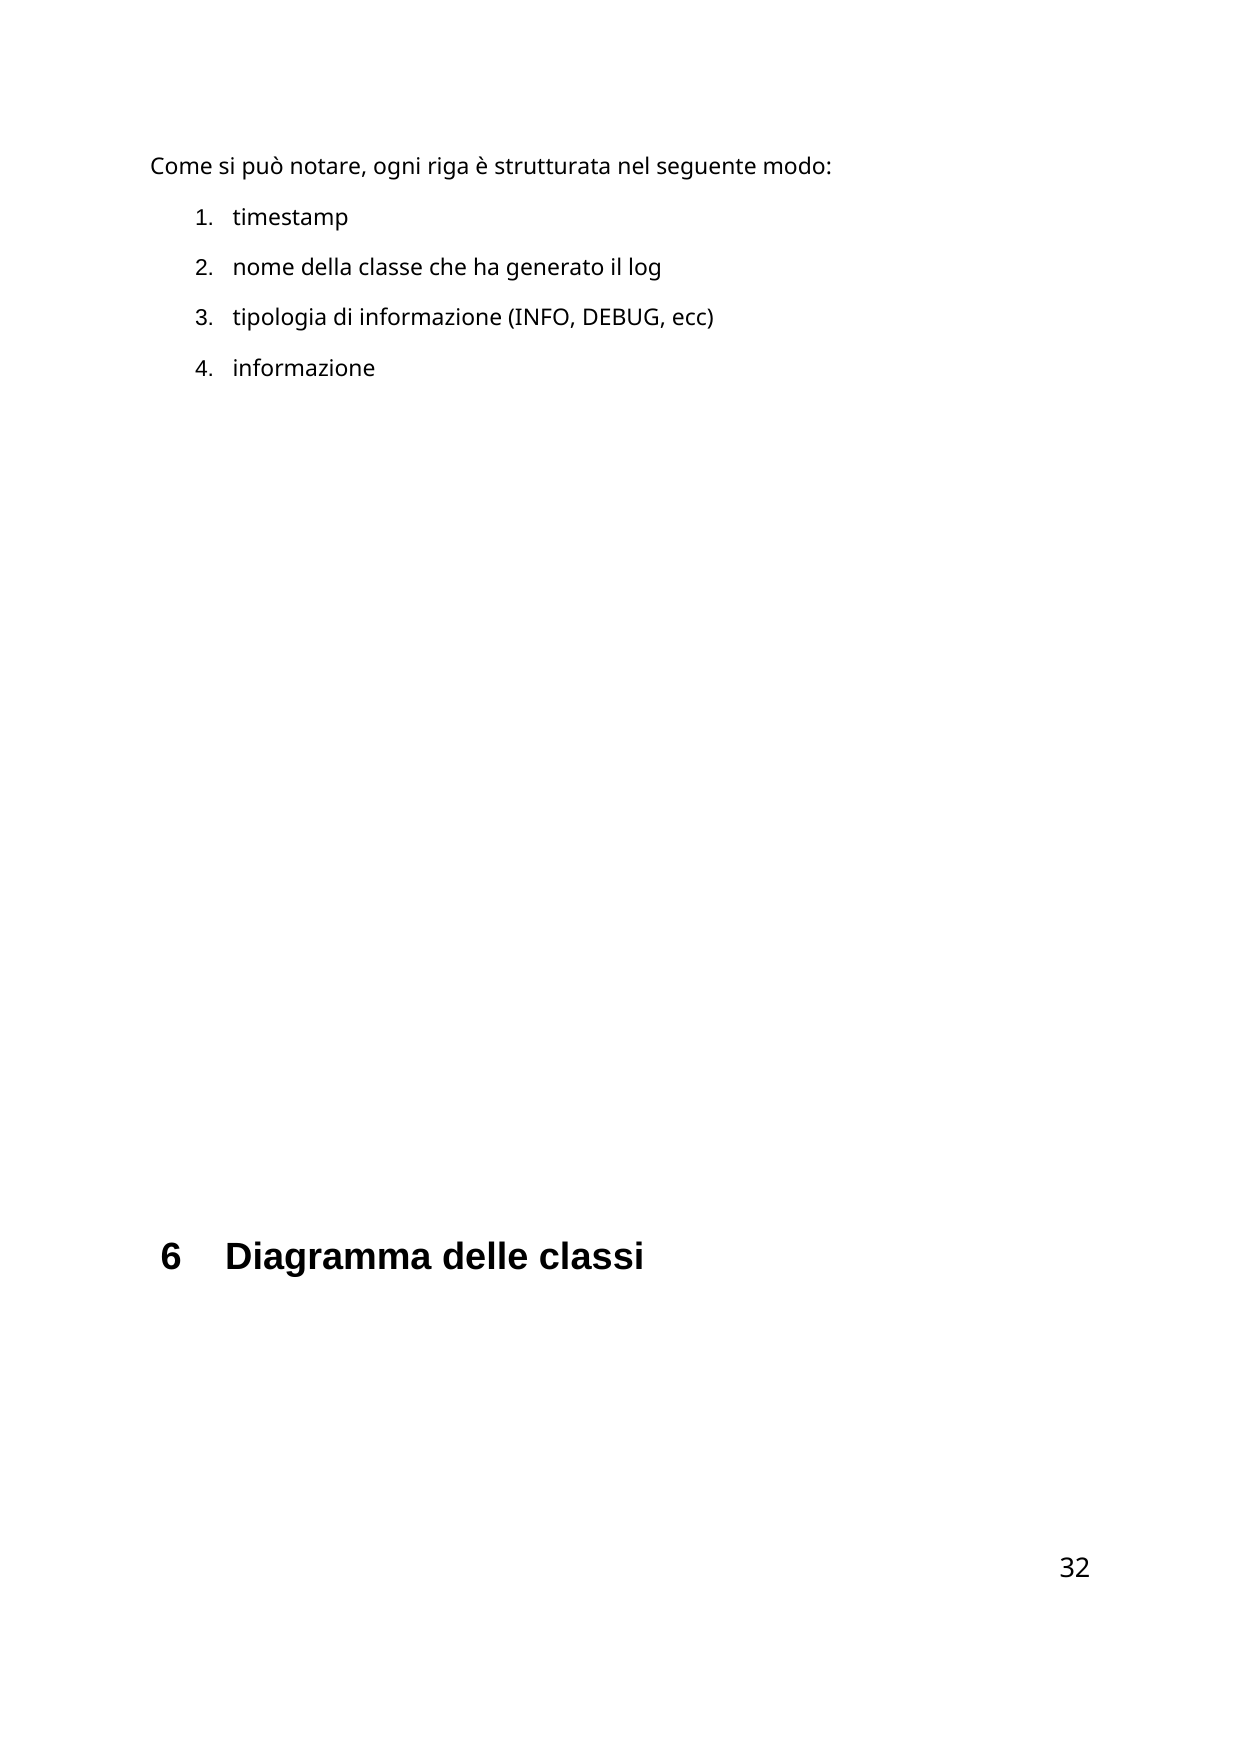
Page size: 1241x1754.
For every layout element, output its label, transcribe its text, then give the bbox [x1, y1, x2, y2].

text Come si può notare, ogni riga è strutturata nel seguente modo: [150, 150, 1090, 181]
list informazione [195, 352, 1090, 383]
list timestamp [195, 200, 1090, 232]
list tipologia di informazione (INFO, DEBUG, ecc) [195, 301, 1090, 332]
subtitle Diagramma delle classi [150, 1234, 1090, 1277]
list nome della classe che ha generato il log [195, 251, 1090, 282]
